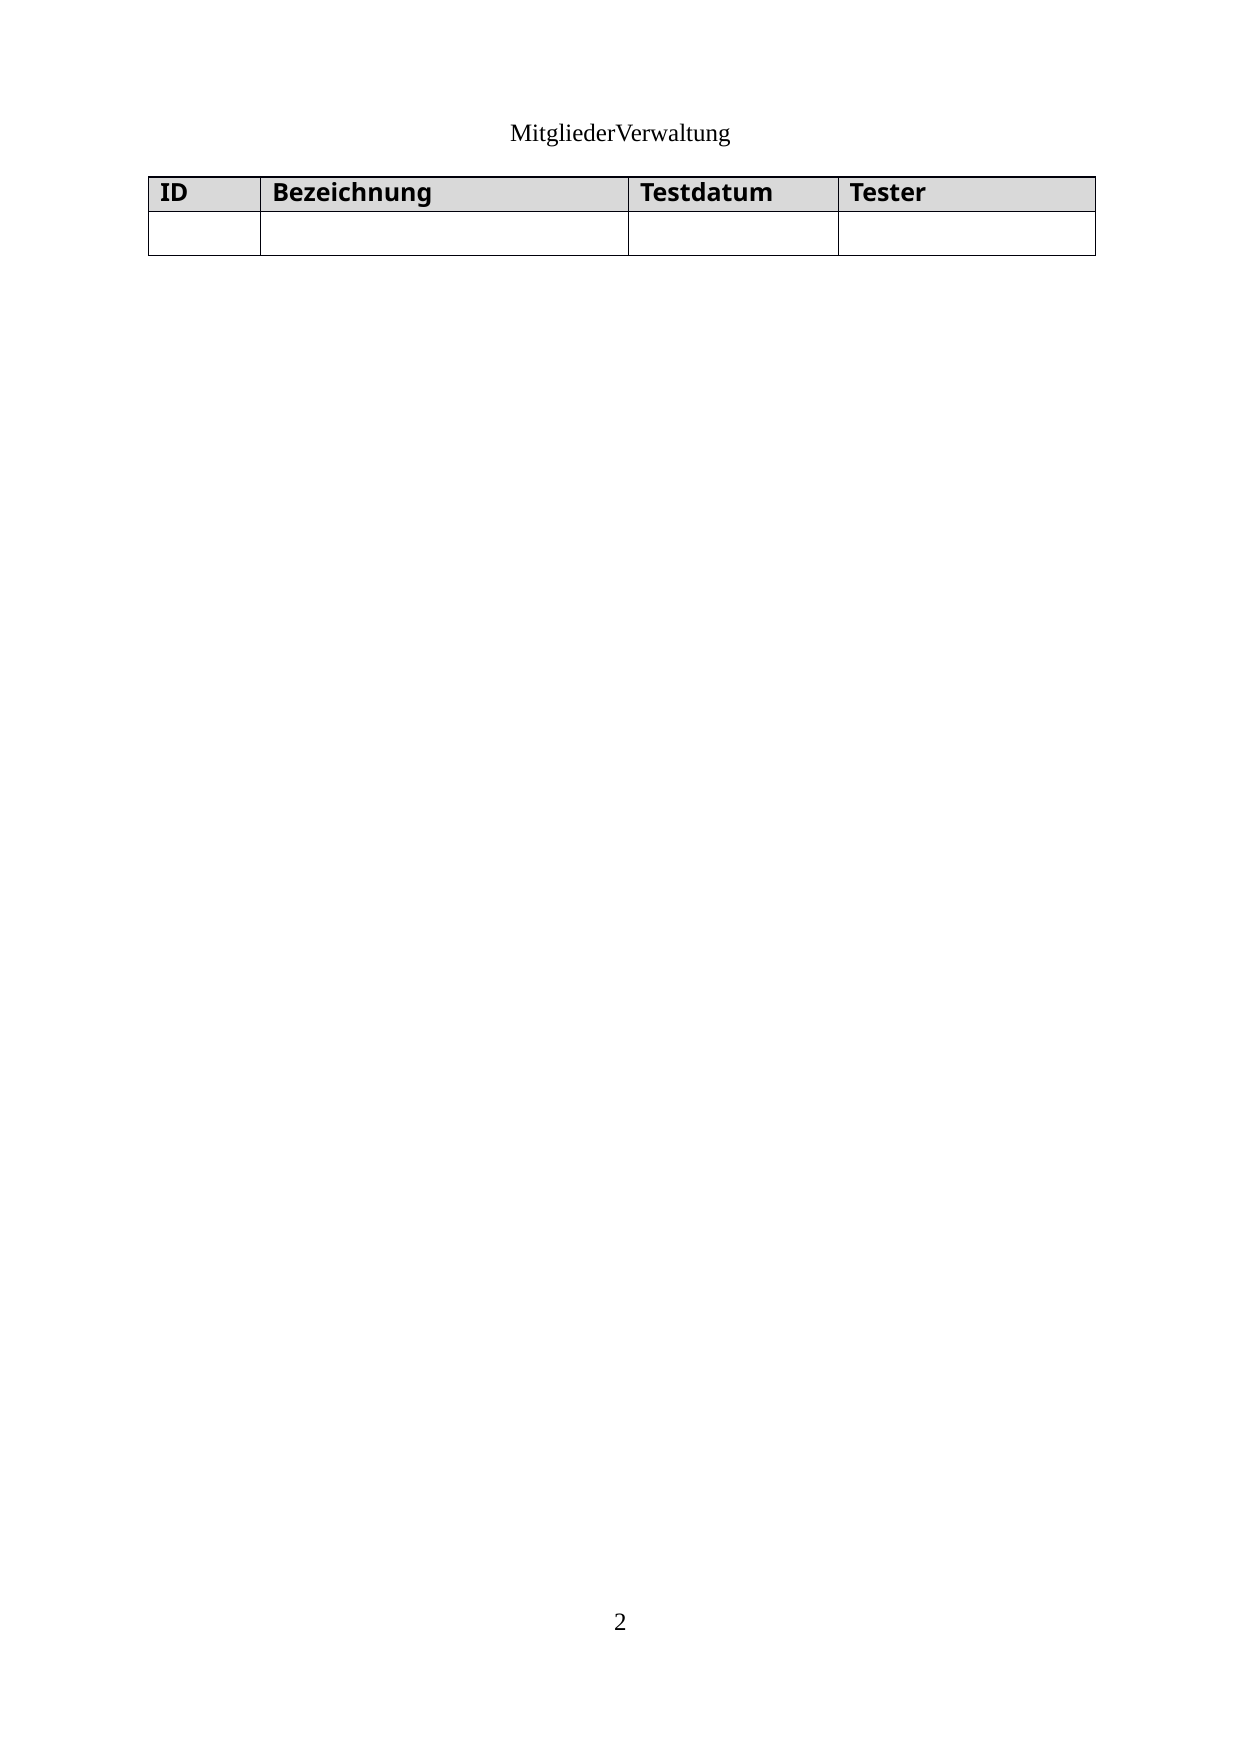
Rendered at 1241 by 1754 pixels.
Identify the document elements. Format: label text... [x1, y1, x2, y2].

table_cell [629, 212, 838, 255]
table_header Tester [839, 178, 1095, 211]
table_header ID [149, 178, 260, 211]
table_cell [839, 212, 1095, 255]
table_cell [149, 212, 260, 255]
table_header Testdatum [629, 178, 838, 211]
table_cell [261, 212, 628, 255]
table_header Bezeichnung [261, 178, 628, 211]
